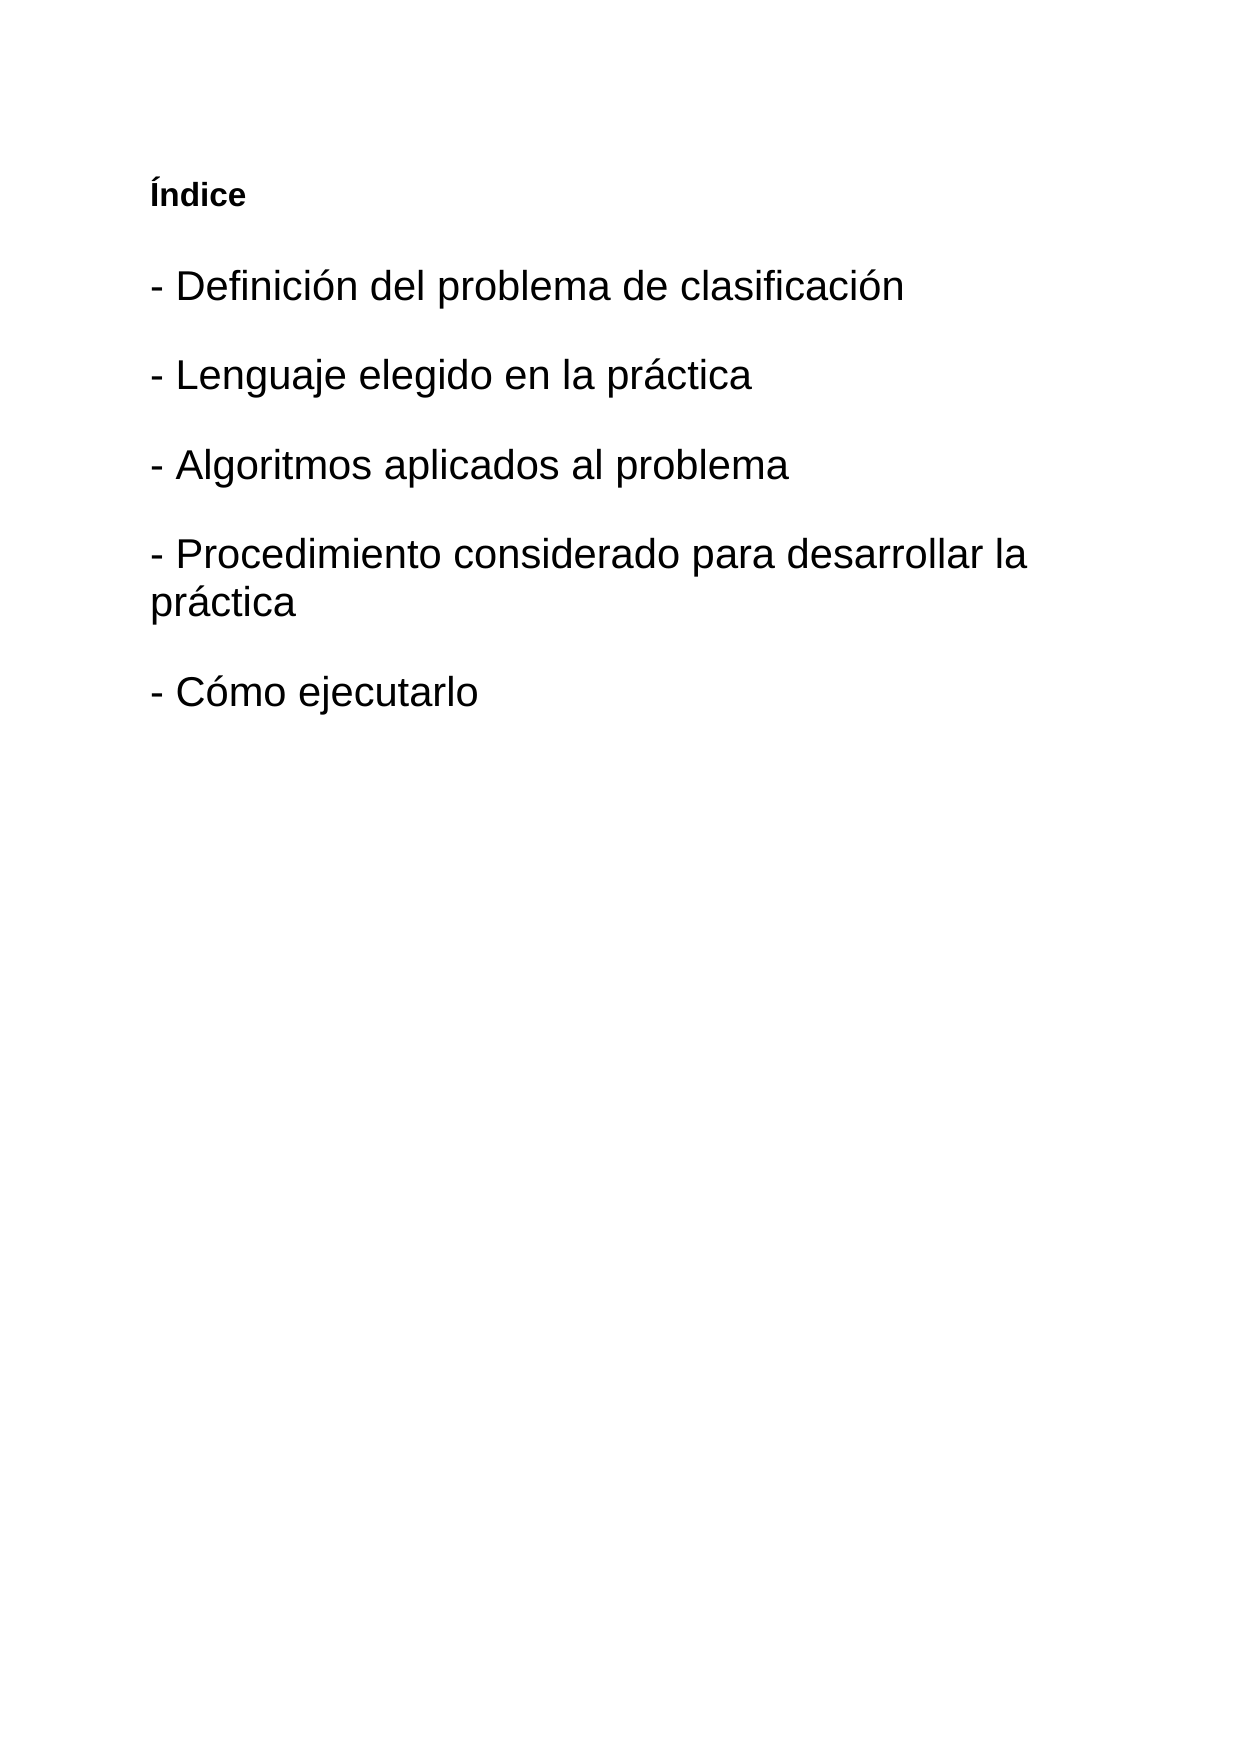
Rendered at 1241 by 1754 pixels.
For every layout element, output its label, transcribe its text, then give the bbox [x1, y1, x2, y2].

subtitle - Procedimiento considerado para desarrollar la práctica [150, 529, 1090, 625]
subtitle - Cómo ejecutarlo [150, 667, 1090, 715]
subtitle - Lenguaje elegido en la práctica [150, 350, 1090, 398]
subtitle - Definición del problema de clasificación [150, 261, 1090, 309]
subtitle - Algoritmos aplicados al problema [150, 440, 1090, 488]
subtitle Índice [150, 175, 1090, 213]
